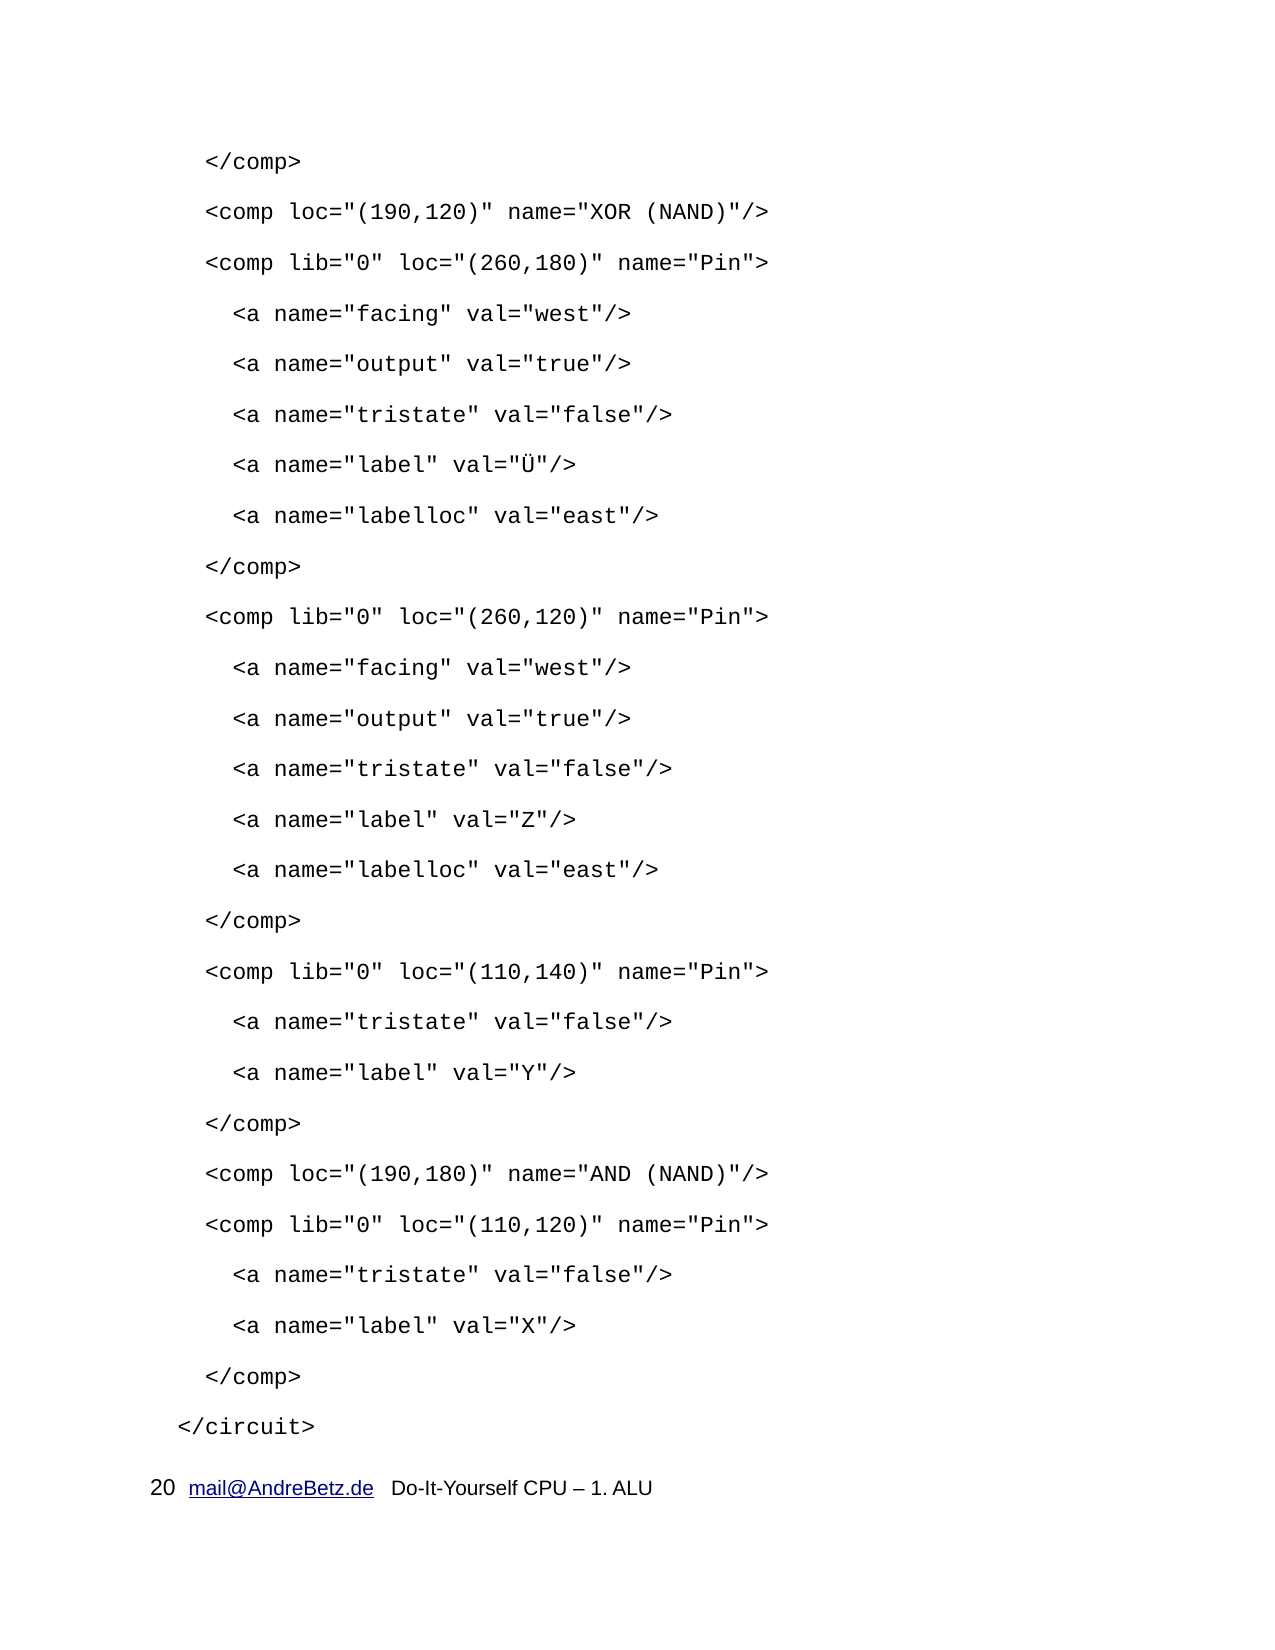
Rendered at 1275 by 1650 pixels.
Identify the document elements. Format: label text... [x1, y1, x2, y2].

text <a name="tristate" val="false"/> [150, 1264, 1125, 1290]
text <comp lib="0" loc="(110,140)" name="Pin"> [150, 960, 1125, 986]
text <a name="facing" val="west"/> [150, 302, 1125, 328]
text <a name="tristate" val="false"/> [150, 1011, 1125, 1037]
text <comp loc="(190,120)" name="XOR (NAND)"/> [150, 201, 1125, 227]
text <comp lib="0" loc="(260,120)" name="Pin"> [150, 606, 1125, 632]
text <a name="output" val="true"/> [150, 707, 1125, 733]
text <a name="label" val="Z"/> [150, 808, 1125, 834]
text <a name="label" val="Y"/> [150, 1061, 1125, 1087]
text </comp> [150, 1112, 1125, 1138]
text <a name="output" val="true"/> [150, 352, 1125, 378]
text </comp> [150, 150, 1125, 176]
text </comp> [150, 1365, 1125, 1391]
text <comp lib="0" loc="(110,120)" name="Pin"> [150, 1213, 1125, 1239]
text </comp> [150, 909, 1125, 935]
text <comp lib="0" loc="(260,180)" name="Pin"> [150, 251, 1125, 277]
text <a name="labelloc" val="east"/> [150, 859, 1125, 885]
text <a name="facing" val="west"/> [150, 656, 1125, 682]
text </comp> [150, 555, 1125, 581]
text <a name="tristate" val="false"/> [150, 403, 1125, 429]
text <a name="tristate" val="false"/> [150, 757, 1125, 783]
text <a name="label" val="Ü"/> [150, 454, 1125, 480]
text </circuit> [150, 1416, 1125, 1442]
text <a name="label" val="X"/> [150, 1314, 1125, 1340]
text <a name="labelloc" val="east"/> [150, 504, 1125, 530]
text <comp loc="(190,180)" name="AND (NAND)"/> [150, 1162, 1125, 1188]
